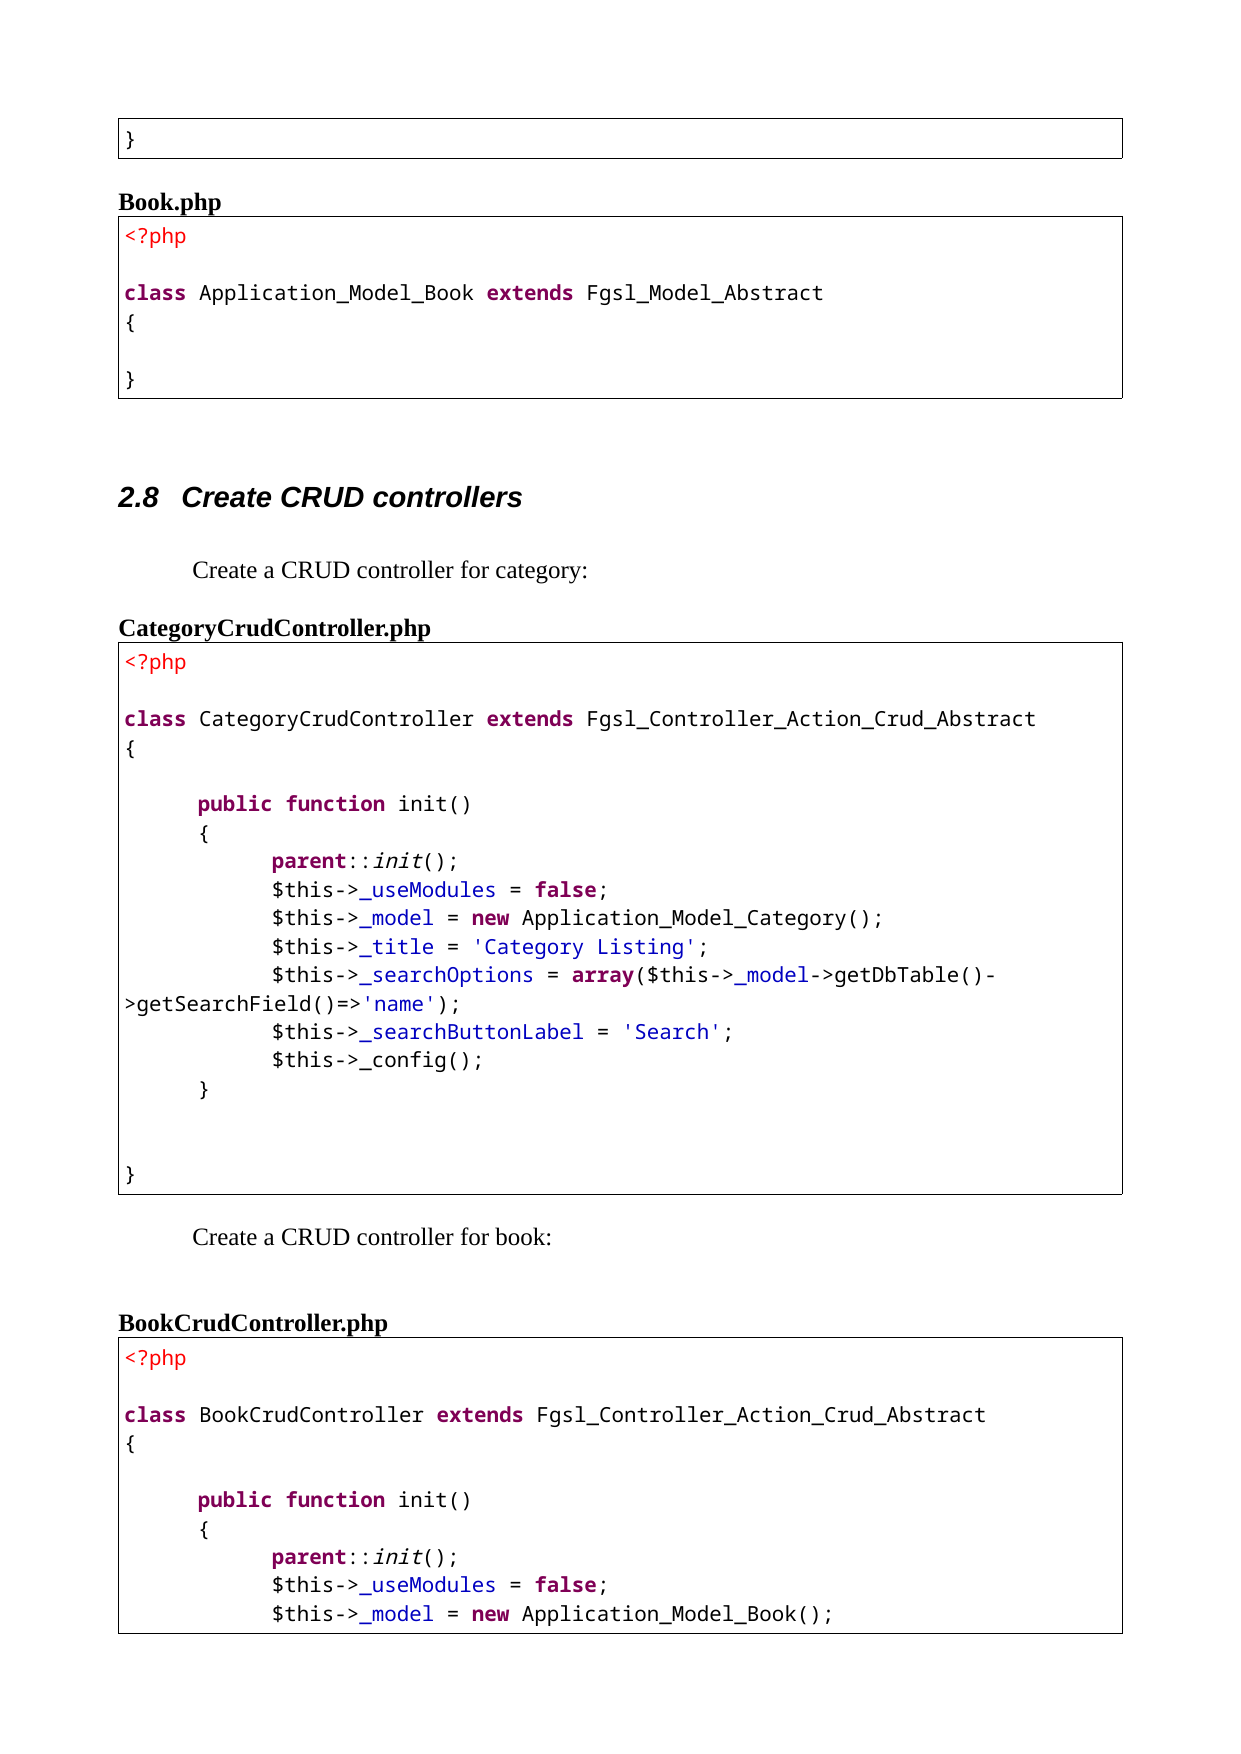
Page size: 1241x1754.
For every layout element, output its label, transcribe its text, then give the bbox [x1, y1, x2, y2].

text BookCrudController.php [118, 1308, 1122, 1337]
text Book.php [118, 187, 1122, 216]
text Create a CRUD controller for book: [118, 1222, 1122, 1251]
table_header <?php class CategoryCrudController extends Fgsl_Controller_Action_Crud_Abstract { public function init() { parent::init(); $this->_useModules = false; $this->_model = new Application_Model_Category(); $this->_title = 'Category Listing'; $this->_searchOptions = array($this->_model->getDbTable()->getSearchField()=>'name'); $this->_searchButtonLabel = 'Search'; $this->_config(); } } [119, 643, 1122, 1193]
table_header <?php class Application_Model_Book extends Fgsl_Model_Abstract { } [119, 217, 1122, 398]
text CategoryCrudController.php [118, 613, 1122, 642]
table_header <?php class BookCrudController extends Fgsl_Controller_Action_Crud_Abstract { public function init() { parent::init(); $this->_useModules = false; $this->_model = new Application_Model_Book(); [119, 1338, 1122, 1633]
text Create a CRUD controller for category: [118, 555, 1122, 584]
subtitle Create CRUD controllers [118, 481, 1122, 514]
table_header } [119, 119, 1122, 158]
